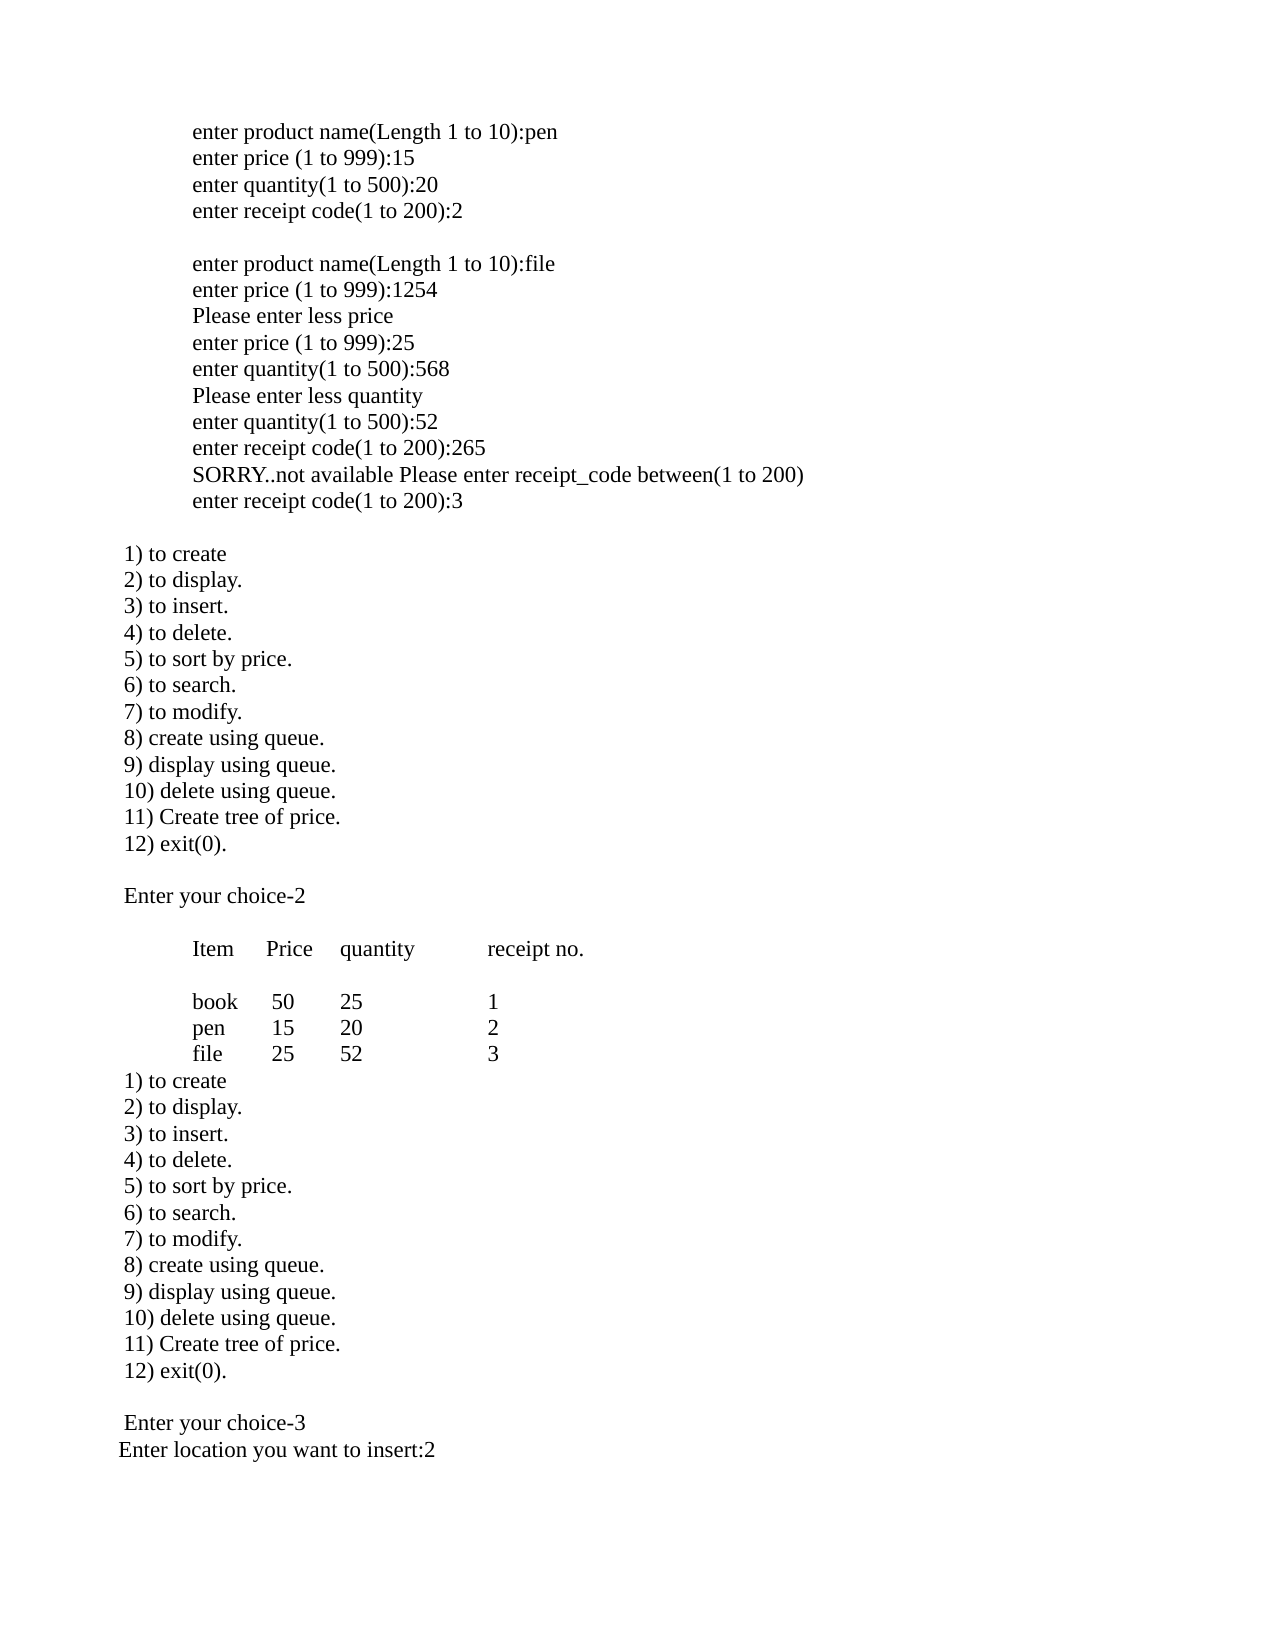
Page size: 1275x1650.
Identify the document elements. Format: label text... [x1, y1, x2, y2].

text 6) to search. [118, 672, 1157, 698]
text 3) to insert. [118, 592, 1157, 619]
text Enter location you want to insert:2 [118, 1436, 1157, 1462]
text enter quantity(1 to 500):52 [118, 408, 1157, 434]
text Please enter less quantity [118, 382, 1157, 408]
text book 50 25 1 [118, 988, 1157, 1014]
text 7) to modify. [118, 1225, 1157, 1251]
text 3) to insert. [118, 1119, 1157, 1146]
text 5) to sort by price. [118, 645, 1157, 672]
text Item Price quantity receipt no. [118, 935, 1157, 961]
text 5) to sort by price. [118, 1172, 1157, 1199]
text enter price (1 to 999):15 [118, 144, 1157, 171]
text 2) to display. [118, 566, 1157, 592]
text 8) create using queue. [118, 724, 1157, 751]
text Enter your choice-3 [118, 1409, 1157, 1436]
text 8) create using queue. [118, 1251, 1157, 1278]
text enter product name(Length 1 to 10):pen [118, 118, 1157, 144]
text enter quantity(1 to 500):20 [118, 171, 1157, 197]
text 4) to delete. [118, 1146, 1157, 1172]
text 9) display using queue. [118, 751, 1157, 777]
text 10) delete using queue. [118, 1304, 1157, 1330]
text 11) Create tree of price. [118, 803, 1157, 830]
text 1) to create [118, 540, 1157, 566]
text Enter your choice-2 [118, 882, 1157, 909]
text enter price (1 to 999):25 [118, 329, 1157, 355]
text enter product name(Length 1 to 10):file [118, 250, 1157, 276]
text 7) to modify. [118, 698, 1157, 724]
text 2) to display. [118, 1093, 1157, 1119]
text enter receipt code(1 to 200):265 [118, 434, 1157, 461]
text enter quantity(1 to 500):568 [118, 355, 1157, 382]
text enter price (1 to 999):1254 [118, 276, 1157, 303]
text file 25 52 3 [118, 1041, 1157, 1067]
text SORRY..not available Please enter receipt_code between(1 to 200) [118, 461, 1157, 487]
text 12) exit(0). [118, 1357, 1157, 1383]
text pen 15 20 2 [118, 1014, 1157, 1041]
text 1) to create [118, 1067, 1157, 1093]
text 4) to delete. [118, 619, 1157, 645]
text 9) display using queue. [118, 1278, 1157, 1304]
text 6) to search. [118, 1199, 1157, 1225]
text 11) Create tree of price. [118, 1330, 1157, 1357]
text Please enter less price [118, 303, 1157, 329]
text enter receipt code(1 to 200):2 [118, 197, 1157, 223]
text 12) exit(0). [118, 830, 1157, 856]
text enter receipt code(1 to 200):3 [118, 487, 1157, 513]
text 10) delete using queue. [118, 777, 1157, 803]
